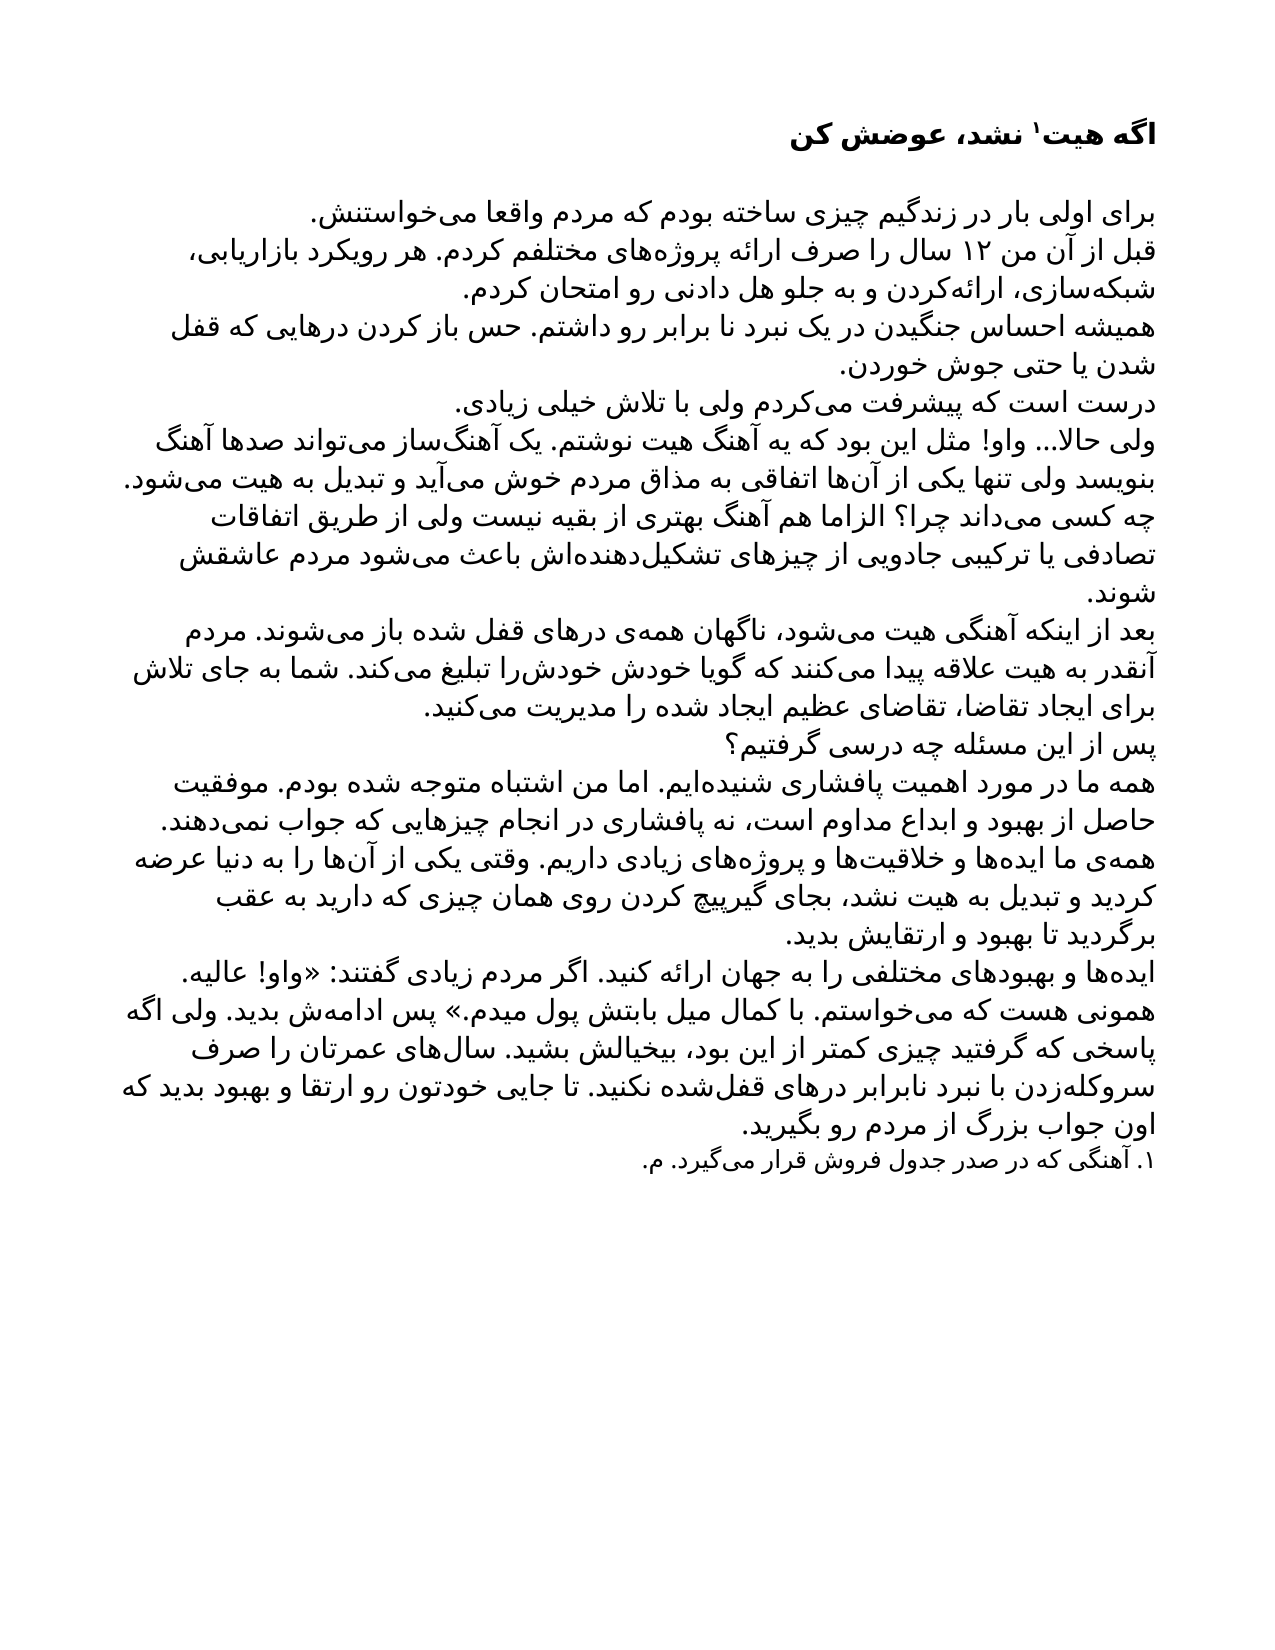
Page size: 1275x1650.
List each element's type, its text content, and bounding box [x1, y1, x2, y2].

text پس از این مسئله چه درسی گرفتیم؟ [118, 728, 1157, 766]
text برای اولی بار در زندگیم چیزی ساخته بودم که مردم واقعا می‌خواستنش. [118, 196, 1157, 234]
text ولی حالا… واو! مثل این بود که یه آهنگ هیت نوشتم. یک آهنگ‌ساز می‌تواند صدها آهنگ بنویسد ولی تنها یکی از آن‌ها اتفاقی به مذاق مردم خوش می‌آید و تبدیل به هیت می‌شود. چه کسی می‌داند چرا؟ الزاما هم آهنگ بهتری از بقیه نیست ولی از طریق اتفاقات تصادفی یا ترکیبی جادویی از چیزهای تشکیل‌دهنده‌اش باعث می‌شود مردم عاشقش شوند. [118, 424, 1157, 614]
text بعد از اینکه آهنگی هیت می‌شود، ناگهان همه‌ی درهای قفل شده باز می‌شوند. مردم آنقدر به هیت علاقه پیدا می‌کنند که گویا خودش خودش‌را تبلیغ می‌کند. شما به جای تلاش برای ایجاد تقاضا، تقاضای عظیم ایجاد شده را مدیریت می‌کنید. [118, 614, 1157, 728]
text همه‌ی ما ایده‌ها و خلاقیت‌ها و پروژه‌های زیادی داریم. وقتی یکی از آن‌ها را به دنیا عرضه کردید و تبدیل به هیت نشد، بجای گیرپیچ کردن روی همان چیزی که دارید به عقب برگردید تا بهبود و ارتقایش بدید. [118, 842, 1157, 956]
text اگه هیت۱ نشد، عوضش کن [118, 118, 1157, 156]
text ایده‌ها و بهبودهای مختلفی را به جهان ارائه کنید. اگر مردم زیادی گفتند: «واو! عالیه. همونی هست که می‌خواستم. با کمال میل بابتش پول میدم.» پس ادامه‌ش بدید. ولی اگه پاسخی که گرفتید چیزی کمتر از این بود، بیخیالش بشید. سال‌های عمرتان را صرف سروکله‌زدن با نبرد نابرابر درهای قفل‌شده نکنید. تا جایی خودتون رو ارتقا و بهبود بدید که اون جواب بزرگ از مردم رو بگیرید. [118, 956, 1157, 1146]
text ۱. آهنگی که در صدر جدول فروش قرار می‌گیرد. م. [118, 1146, 1157, 1179]
text درست است که پیشرفت می‌کردم ولی با تلاش خیلی زیادی. [118, 386, 1157, 424]
text همیشه احساس جنگیدن در یک نبرد نا برابر رو داشتم. حس باز کردن درهایی که قفل شدن یا حتی جوش خوردن. [118, 310, 1157, 386]
text قبل از آن من ۱۲ سال را صرف ارائه پروژه‌های مختلفم کردم. هر رویکرد بازاریابی، شبکه‌سازی، ارائه‌کردن و به جلو هل دادنی رو امتحان کردم. [118, 234, 1157, 310]
text همه ما در مورد اهمیت پافشاری شنیده‌ایم. اما من اشتباه متوجه شده بودم. موفقیت حاصل از بهبود و ابداع مداوم است، نه پافشاری در انجام چیزهایی که جواب نمی‌دهند. [118, 766, 1157, 842]
